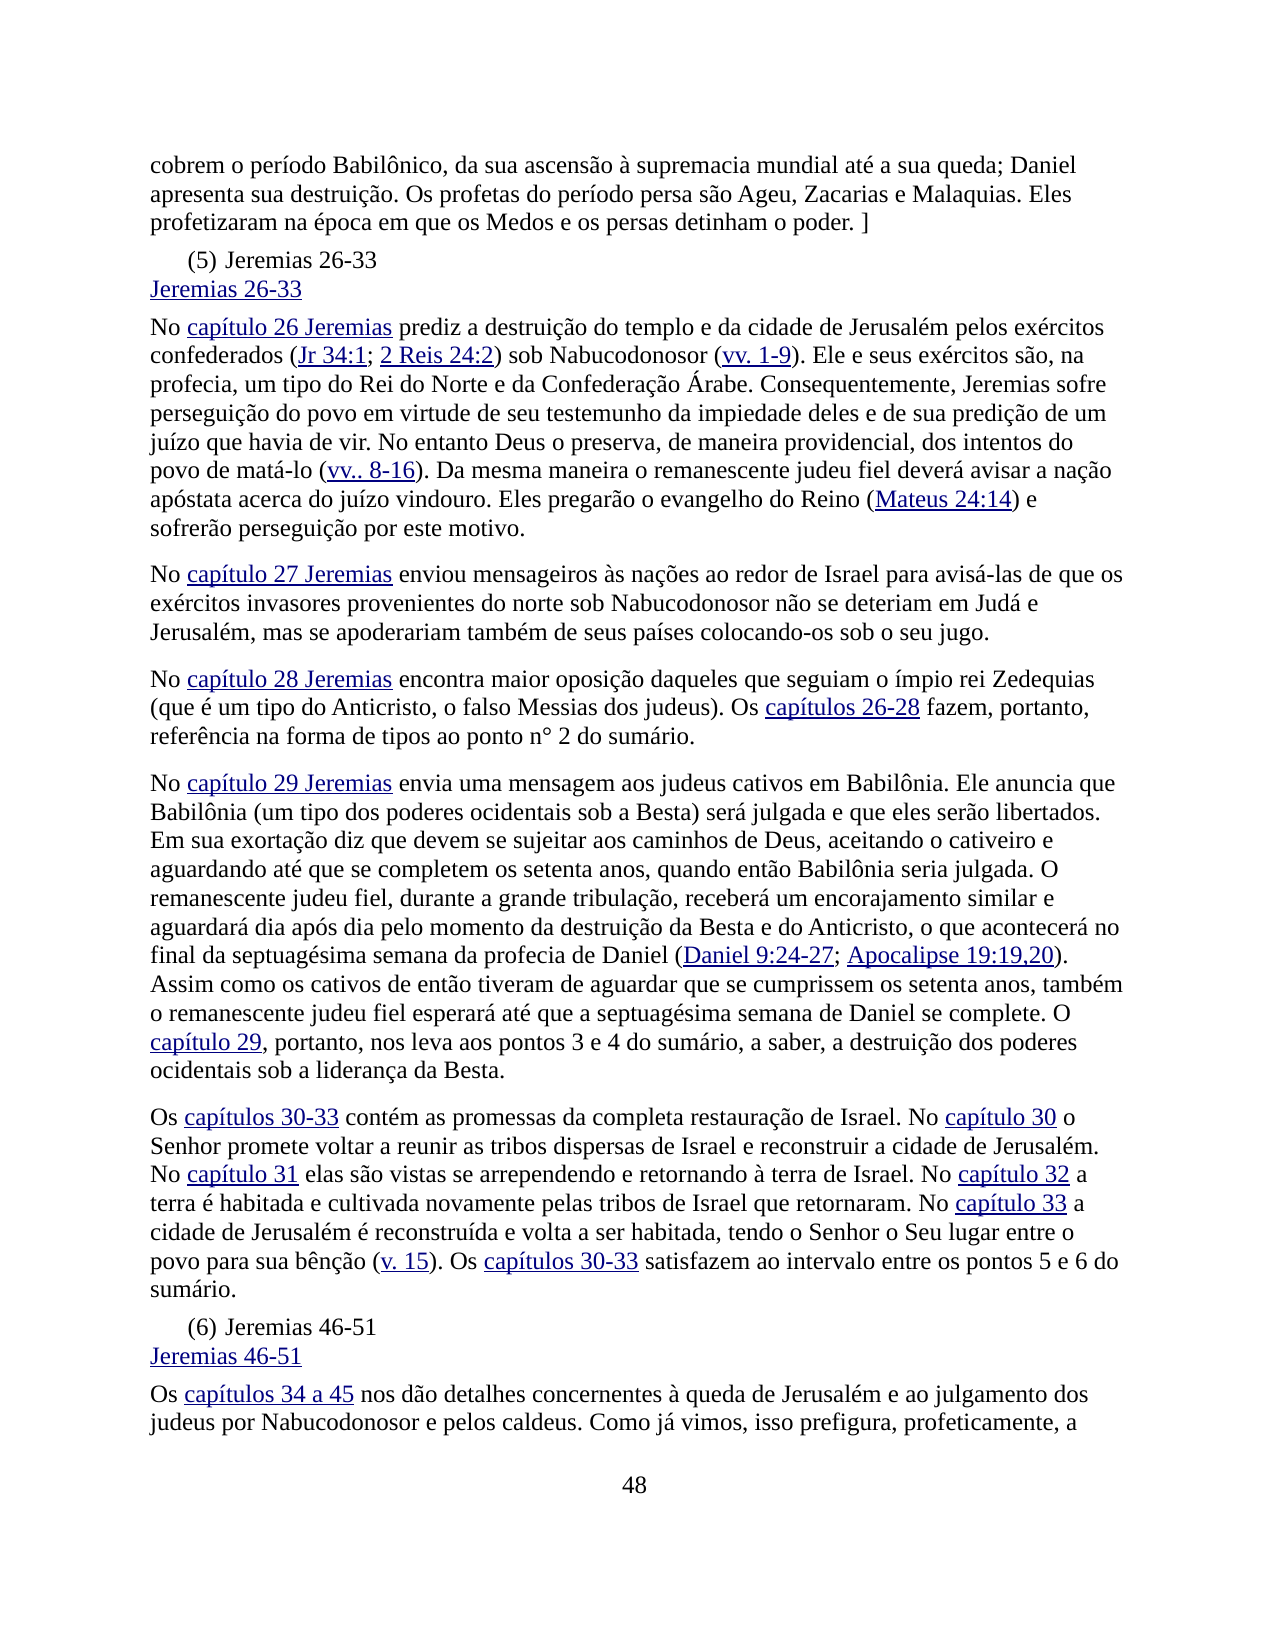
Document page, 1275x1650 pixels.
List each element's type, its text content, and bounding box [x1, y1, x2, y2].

text Jeremias 46-51 [150, 1341, 1125, 1370]
list Jeremias 46-51 [187, 1312, 1125, 1341]
text Jeremias 26-33 [150, 274, 1125, 303]
text No capítulo 28 Jeremias encontra maior oposição daqueles que seguiam o ímpio rei Zedequias (que é um tipo do Anticristo, o falso Messias dos judeus). Os capítulos 26-28 fazem, portanto, referência na forma de tipos ao ponto n° 2 do sumário. [150, 664, 1125, 750]
text No capítulo 29 Jeremias envia uma mensagem aos judeus cativos em Babilônia. Ele anuncia que Babilônia (um tipo dos poderes ocidentais sob a Besta) será julgada e que eles serão libertados. Em sua exortação diz que devem se sujeitar aos caminhos de Deus, aceitando o cativeiro e aguardando até que se completem os setenta anos, quando então Babilônia seria julgada. O remanescente judeu fiel, durante a grande tribulação, receberá um encorajamento similar e aguardará dia após dia pelo momento da destruição da Besta e do Anticristo, o que acontecerá no final da septuagésima semana da profecia de Daniel (Daniel 9:24-27; Apocalipse 19:19,20). Assim como os cativos de então tiveram de aguardar que se cumprissem os setenta anos, também o remanescente judeu fiel esperará até que a septuagésima semana de Daniel se complete. O capítulo 29, portanto, nos leva aos pontos 3 e 4 do sumário, a saber, a destruição dos poderes ocidentais sob a liderança da Besta. [150, 768, 1125, 1084]
text Os capítulos 30-33 contém as promessas da completa restauração de Israel. No capítulo 30 o Senhor promete voltar a reunir as tribos dispersas de Israel e reconstruir a cidade de Jerusalém. No capítulo 31 elas são vistas se arrependendo e retornando à terra de Israel. No capítulo 32 a terra é habitada e cultivada novamente pelas tribos de Israel que retornaram. No capítulo 33 a cidade de Jerusalém é reconstruída e volta a ser habitada, tendo o Senhor o Seu lugar entre o povo para sua bênção (v. 15). Os capítulos 30-33 satisfazem ao intervalo entre os pontos 5 e 6 do sumário. [150, 1102, 1125, 1303]
text Os capítulos 34 a 45 nos dão detalhes concernentes à queda de Jerusalém e ao julgamento dos judeus por Nabucodonosor e pelos caldeus. Como já vimos, isso prefigura, profeticamente, a [150, 1379, 1125, 1436]
text No capítulo 26 Jeremias prediz a destruição do templo e da cidade de Jerusalém pelos exércitos confederados (Jr 34:1; 2 Reis 24:2) sob Nabucodonosor (vv. 1-9). Ele e seus exércitos são, na profecia, um tipo do Rei do Norte e da Confederação Árabe. Consequentemente, Jeremias sofre perseguição do povo em virtude de seu testemunho da impiedade deles e de sua predição de um juízo que havia de vir. No entanto Deus o preserva, de maneira providencial, dos intentos do povo de matá-lo (vv.. 8-16). Da mesma maneira o remanescente judeu fiel deverá avisar a nação apóstata acerca do juízo vindouro. Eles pregarão o evangelho do Reino (Mateus 24:14) e sofrerão perseguição por este motivo. [150, 312, 1125, 542]
text No capítulo 27 Jeremias enviou mensageiros às nações ao redor de Israel para avisá-las de que os exércitos invasores provenientes do norte sob Nabucodonosor não se deteriam em Judá e Jerusalém, mas se apoderariam também de seus países colocando-os sob o seu jugo. [150, 559, 1125, 646]
list Jeremias 26-33 [187, 245, 1125, 274]
text cobrem o período Babilônico, da sua ascensão à supremacia mundial até a sua queda; Daniel apresenta sua destruição. Os profetas do período persa são Ageu, Zacarias e Malaquias. Eles profetizaram na época em que os Medos e os persas detinham o poder. ] [150, 150, 1125, 236]
